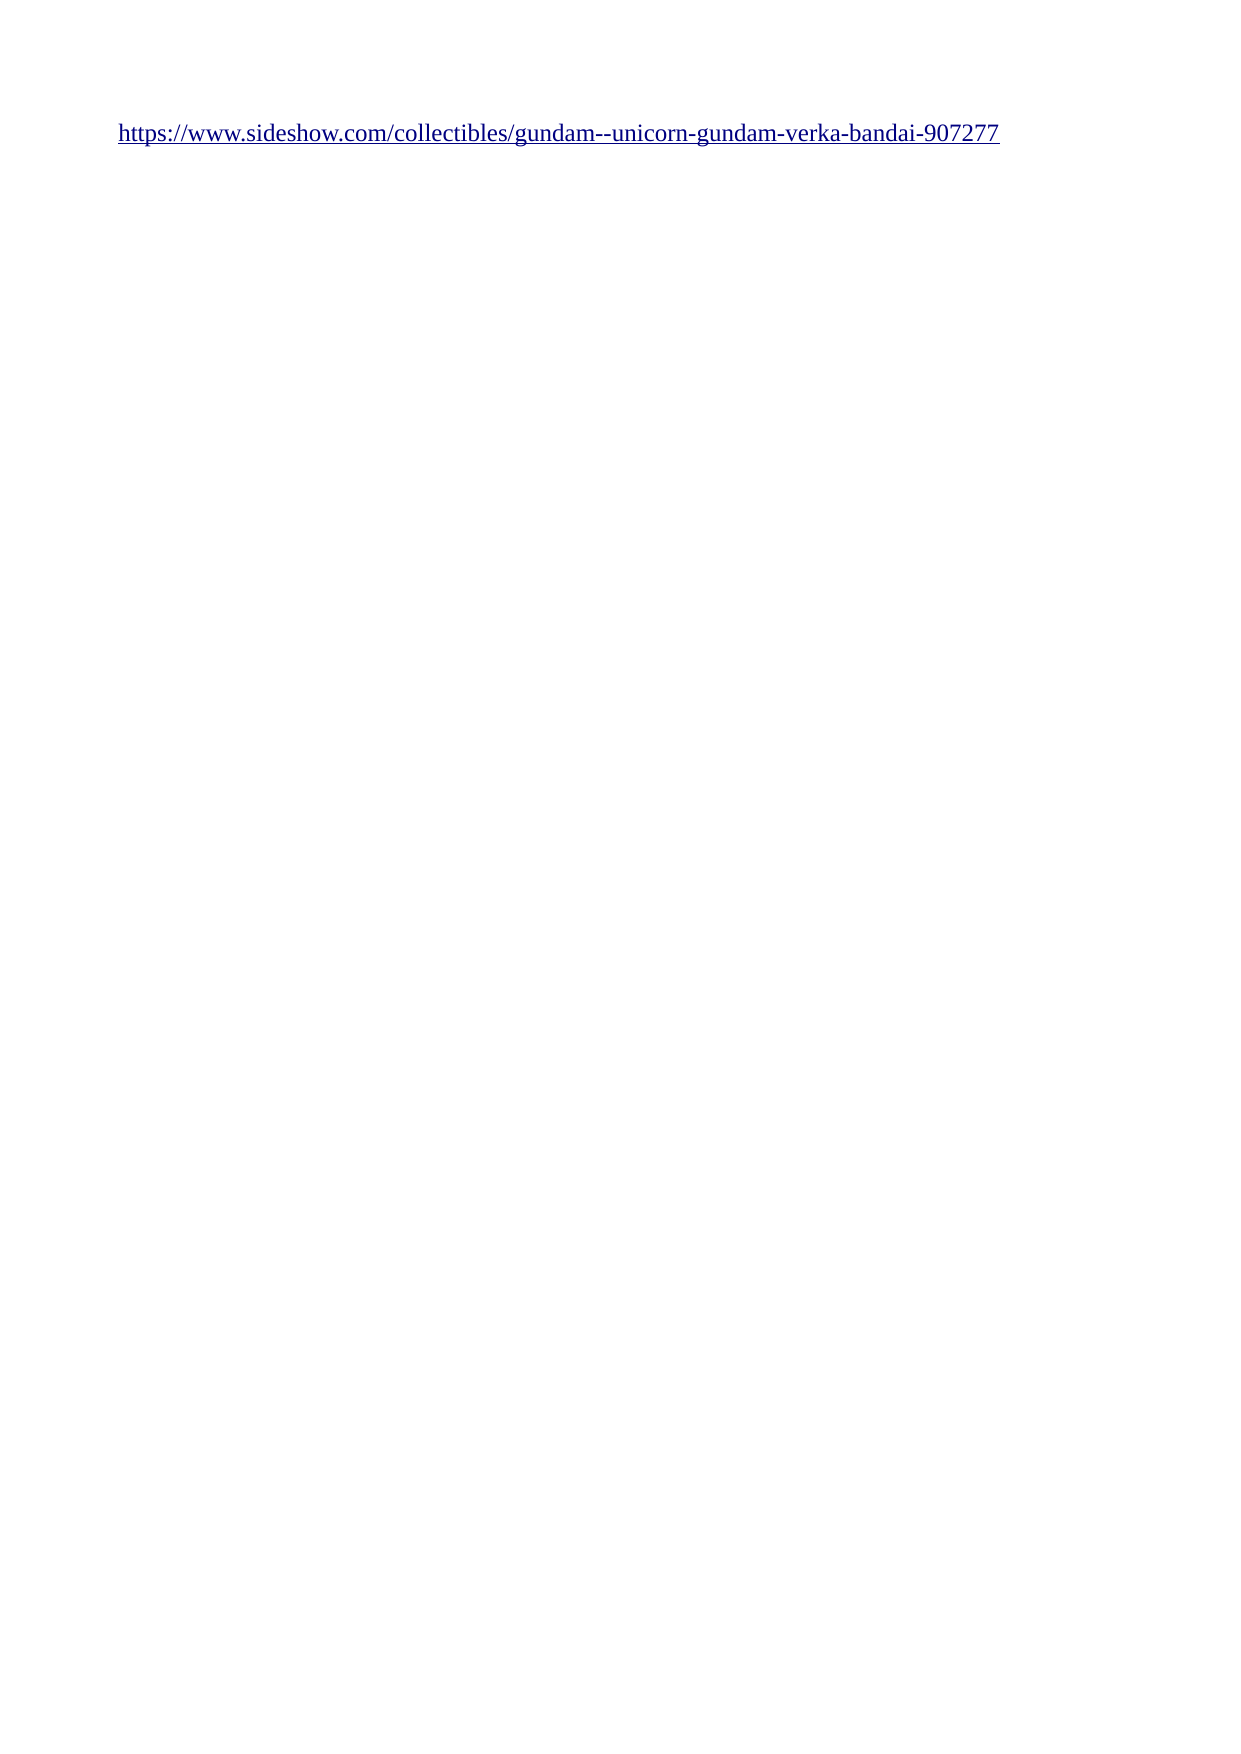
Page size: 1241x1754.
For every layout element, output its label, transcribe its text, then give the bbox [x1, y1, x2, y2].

text https://www.sideshow.com/collectibles/gundam--unicorn-gundam-verka-bandai-907277 [118, 118, 1122, 147]
